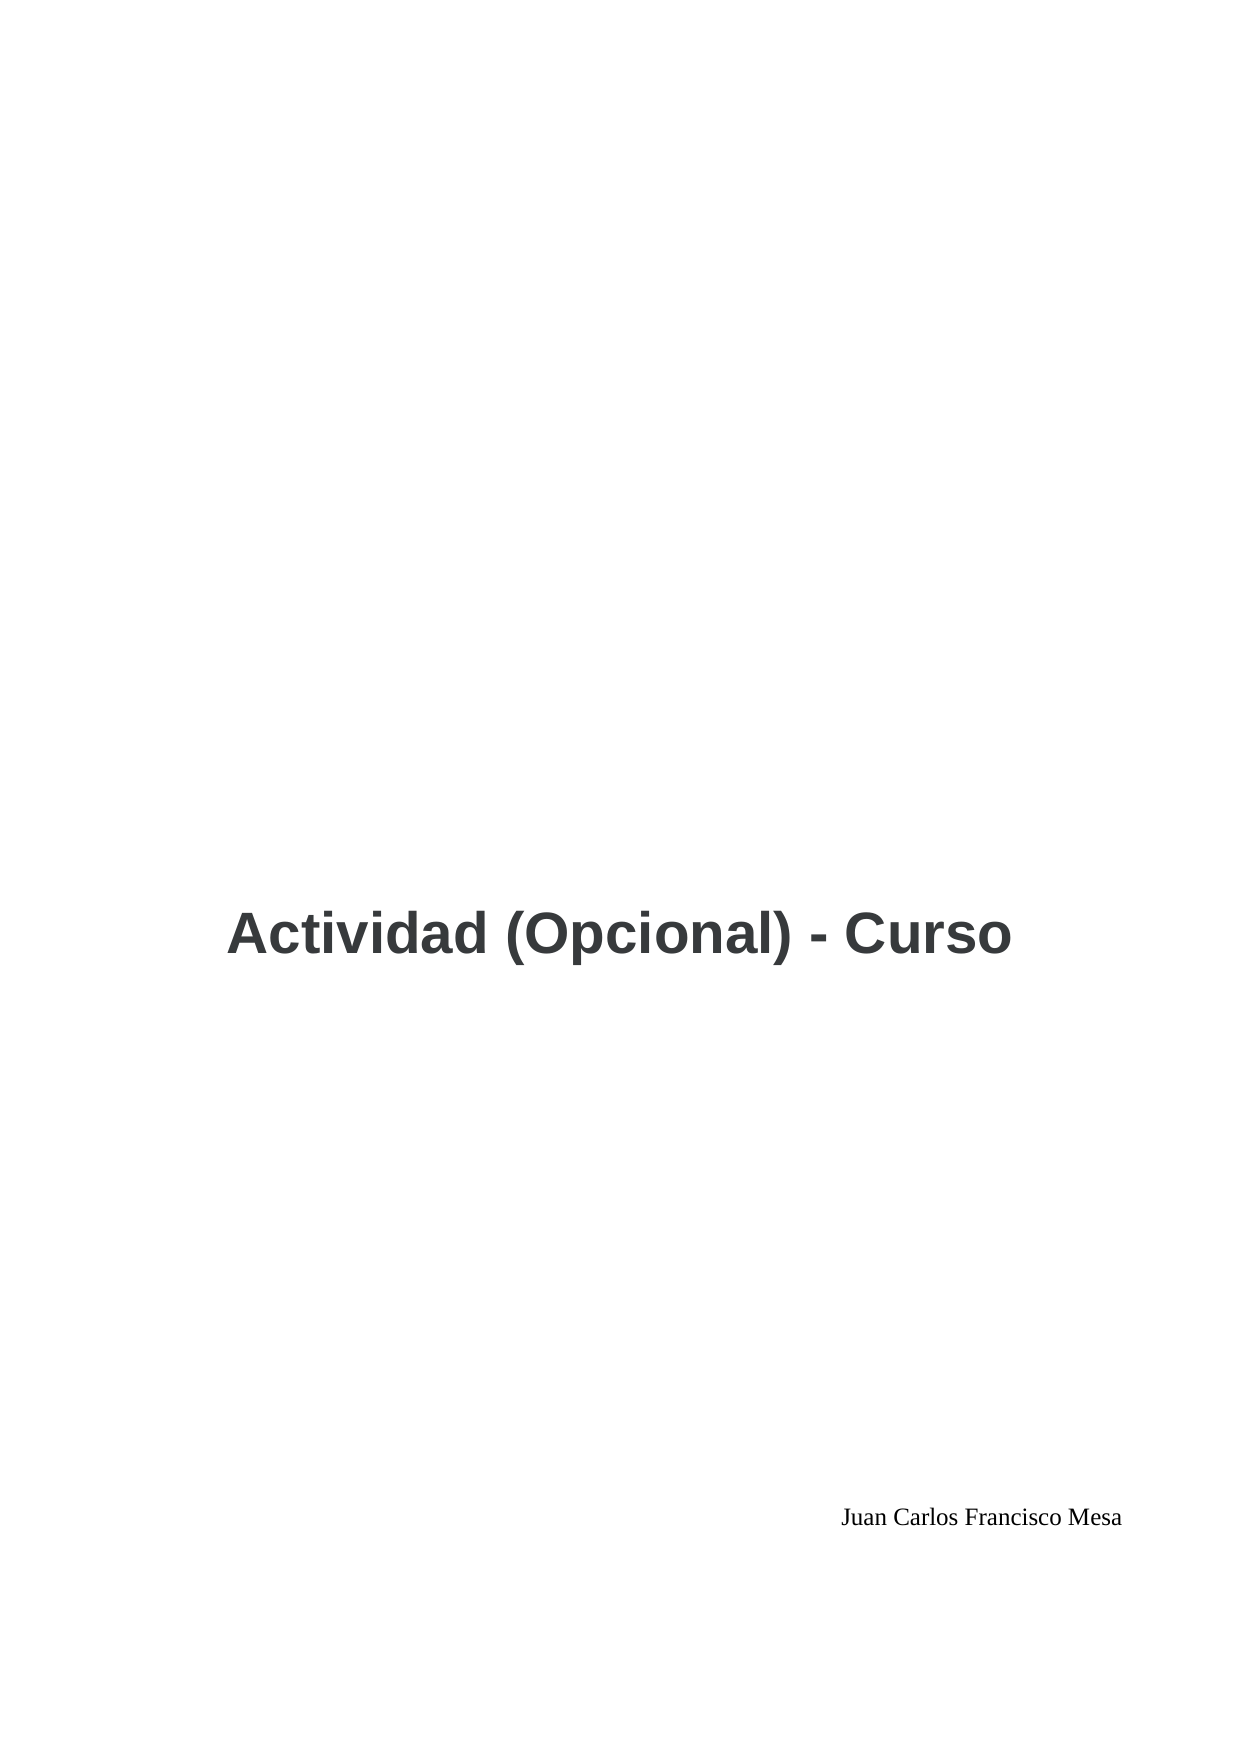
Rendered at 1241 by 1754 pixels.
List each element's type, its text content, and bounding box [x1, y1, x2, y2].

title Actividad (Opcional) - Curso [118, 898, 1122, 966]
text Juan Carlos Francisco Mesa [118, 1502, 1122, 1530]
